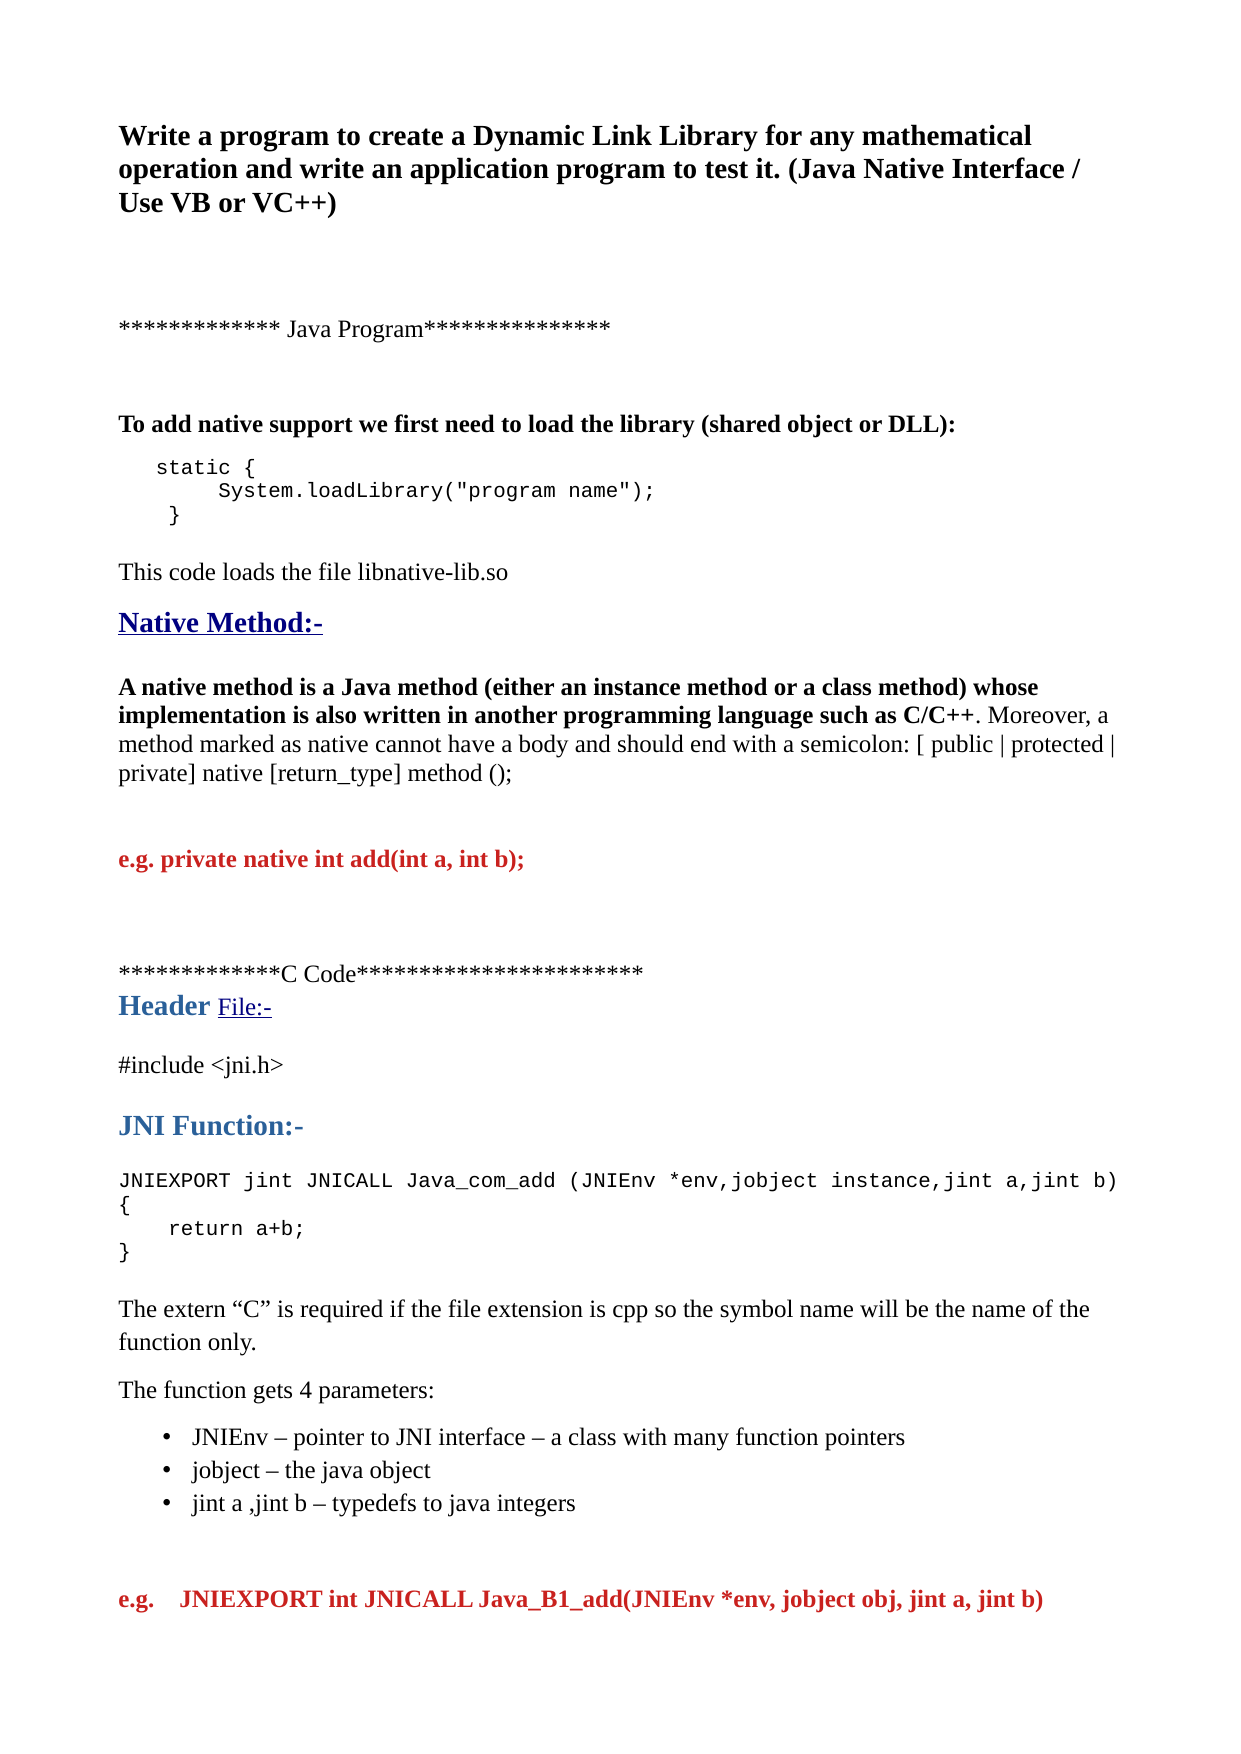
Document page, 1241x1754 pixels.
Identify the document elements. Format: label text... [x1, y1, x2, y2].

text } [118, 504, 1122, 528]
text static { [118, 457, 1122, 480]
text ************* Java Program*************** [118, 314, 1122, 343]
text The function gets 4 parameters: [118, 1375, 1122, 1404]
text JNIEXPORT jint JNICALL Java_com_add (JNIEnv *env,jobject instance,jint a,jint b) [118, 1170, 1122, 1194]
text To add native support we first need to load the library (shared object or DLL): [118, 409, 1122, 438]
text #include <jni.h> [118, 1050, 1122, 1079]
text e.g. private native int add(int a, int b); [118, 844, 1122, 873]
list jint a ,jint b – typedefs to java integers [162, 1488, 1122, 1517]
text System.loadLibrary("program name"); [118, 480, 1122, 504]
text { [118, 1194, 1122, 1217]
text JNI Function:- [118, 1108, 1122, 1141]
list JNIEnv – pointer to JNI interface – a class with many function pointers [162, 1422, 1122, 1451]
text Write a program to create a Dynamic Link Library for any mathematical operation and write an application program to test it. (Java Native Interface / Use VB or VC++) [118, 118, 1122, 219]
text This code loads the file libnative-lib.so [118, 557, 1122, 586]
text return a+b; [118, 1217, 1122, 1241]
text e.g. JNIEXPORT int JNICALL Java_B1_add(JNIEnv *env, jobject obj, jint a, jint b) [118, 1584, 1122, 1612]
list jobject – the java object [162, 1456, 1122, 1484]
text The extern “C” is required if the file extension is cpp so the symbol name will be the name of the function only. [118, 1294, 1122, 1356]
text Native Method:- [118, 605, 1122, 638]
text Header File:- [118, 988, 1122, 1022]
text } [118, 1241, 1122, 1265]
text A native method is a Java method (either an instance method or a class method) whose implementation is also written in another programming language such as C/C++. Moreover, a method marked as native cannot have a body and should end with a semicolon: [ public | protected | private] native [return_type] method (); [118, 672, 1122, 787]
text *************C Code*********************** [118, 959, 1122, 988]
